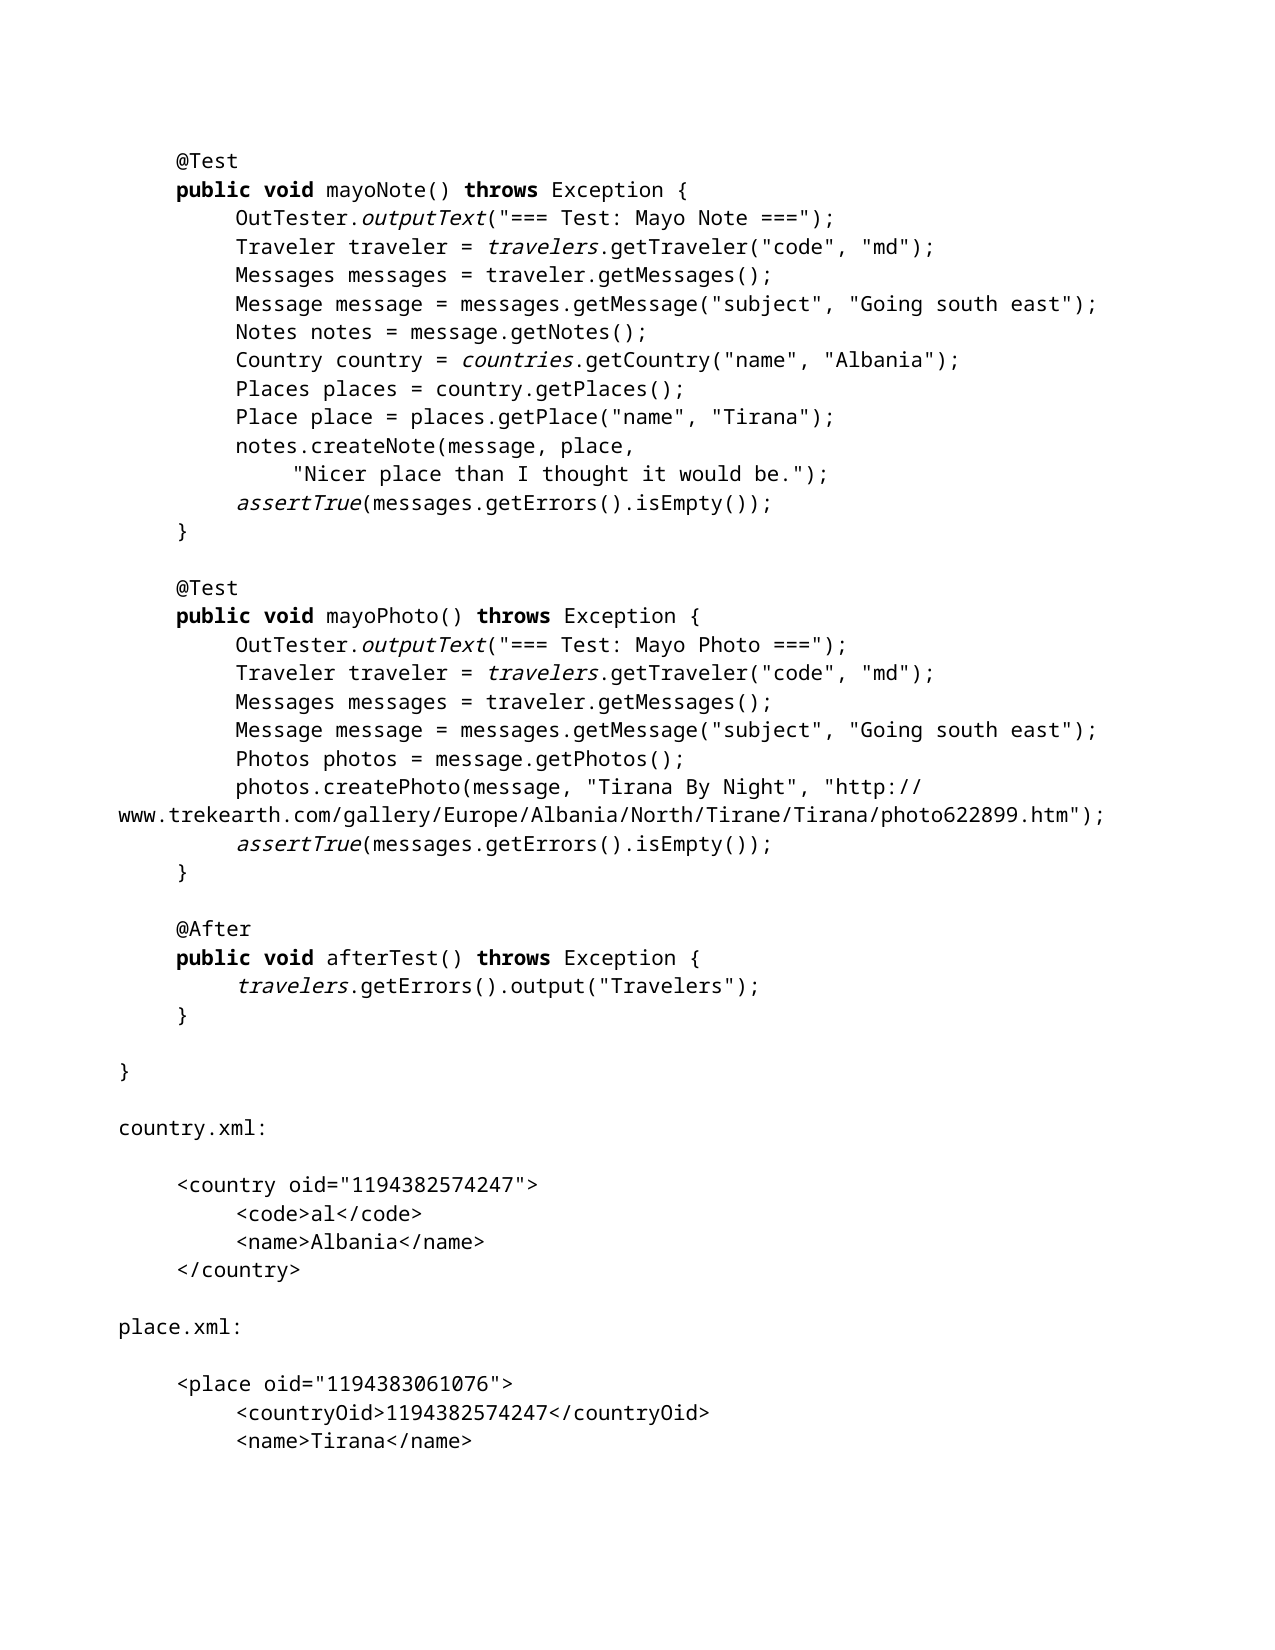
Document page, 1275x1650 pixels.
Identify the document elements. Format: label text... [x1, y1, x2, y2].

text country.xml: [118, 1113, 1157, 1142]
text OutTester.outputText("=== Test: Mayo Photo ==="); [118, 630, 1157, 658]
text </country> [118, 1256, 1157, 1284]
text } [118, 1000, 1157, 1028]
text <name>Albania</name> [118, 1227, 1157, 1256]
text notes.createNote(message, place, [118, 431, 1157, 459]
text <name>Tirana</name> [118, 1426, 1157, 1455]
text public void afterTest() throws Exception { [118, 943, 1157, 971]
text assertTrue(messages.getErrors().isEmpty()); [118, 488, 1157, 516]
text Traveler traveler = travelers.getTraveler("code", "md"); [118, 658, 1157, 687]
text Place place = places.getPlace("name", "Tirana"); [118, 402, 1157, 431]
text Messages messages = traveler.getMessages(); [118, 687, 1157, 715]
text place.xml: [118, 1312, 1157, 1341]
text Message message = messages.getMessage("subject", "Going south east"); [118, 289, 1157, 317]
text @Test [118, 147, 1157, 175]
text Messages messages = traveler.getMessages(); [118, 260, 1157, 289]
text OutTester.outputText("=== Test: Mayo Note ==="); [118, 203, 1157, 232]
text Message message = messages.getMessage("subject", "Going south east"); [118, 715, 1157, 744]
text Traveler traveler = travelers.getTraveler("code", "md"); [118, 232, 1157, 260]
text photos.createPhoto(message, "Tirana By Night", "http:// www.trekearth.com/gallery/Europe/Albania/North/Tirane/Tirana/photo622899.htm"); [118, 772, 1157, 829]
text assertTrue(messages.getErrors().isEmpty()); [118, 829, 1157, 857]
text Country country = countries.getCountry("name", "Albania"); [118, 346, 1157, 374]
text Notes notes = message.getNotes(); [118, 317, 1157, 346]
text } [118, 516, 1157, 545]
text <country oid="1194382574247"> [118, 1170, 1157, 1199]
text <place oid="1194383061076"> [118, 1369, 1157, 1398]
text } [118, 857, 1157, 886]
text "Nicer place than I thought it would be."); [118, 459, 1157, 488]
text Places places = country.getPlaces(); [118, 374, 1157, 402]
text <code>al</code> [118, 1199, 1157, 1227]
text public void mayoPhoto() throws Exception { [118, 602, 1157, 630]
text @After [118, 914, 1157, 943]
text } [118, 1057, 1157, 1085]
text Photos photos = message.getPhotos(); [118, 744, 1157, 772]
text travelers.getErrors().output("Travelers"); [118, 971, 1157, 1000]
text <countryOid>1194382574247</countryOid> [118, 1398, 1157, 1426]
text public void mayoNote() throws Exception { [118, 175, 1157, 203]
text @Test [118, 573, 1157, 602]
